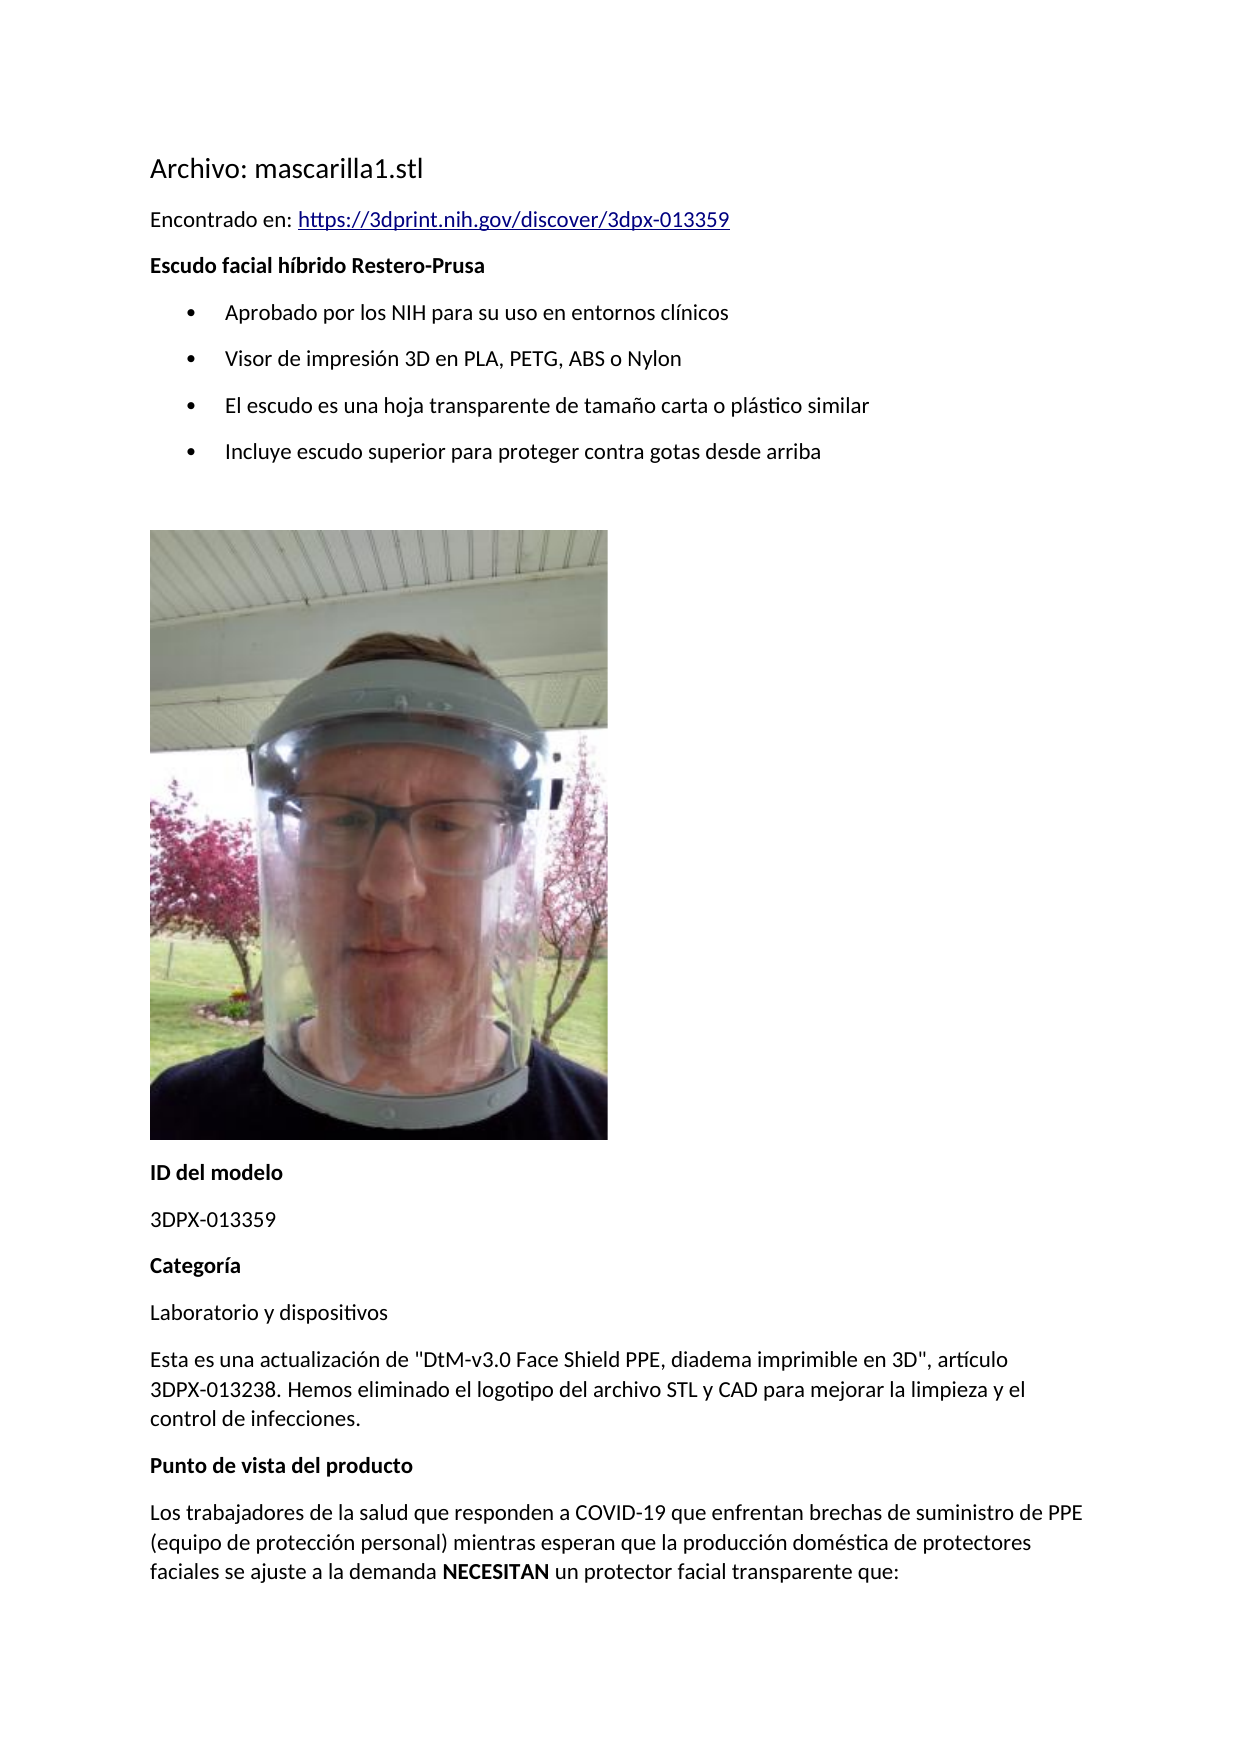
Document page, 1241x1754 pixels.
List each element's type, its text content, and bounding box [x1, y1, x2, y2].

list El escudo es una hoja transparente de tamaño carta o plástico similar [187, 391, 1090, 419]
list Visor de impresión 3D en PLA, PETG, ABS o Nylon [187, 344, 1090, 372]
text Encontrado en: https://3dprint.nih.gov/discover/3dpx-013359 [150, 205, 1090, 233]
text Los trabajadores de la salud que responden a COVID-19 que enfrentan brechas de suministro de PPE (equipo de protección personal) mientras esperan que la producción doméstica de protectores faciales se ajuste a la demanda NECESITAN un protector facial transparente que: [150, 1498, 1090, 1586]
text Categoría [150, 1252, 1090, 1280]
text ID del modelo [150, 1158, 1090, 1187]
text 3DPX-013359 [150, 1205, 1090, 1233]
text Punto de vista del producto [150, 1451, 1090, 1479]
text Archivo: mascarilla1.stl [150, 150, 1090, 186]
text Esta es una actualización de "DtM-v3.0 Face Shield PPE, diadema imprimible en 3D", artículo 3DPX-013238. Hemos eliminado el logotipo del archivo STL y CAD para mejorar la limpieza y el control de infecciones. [150, 1345, 1090, 1433]
text Laboratorio y dispositivos [150, 1298, 1090, 1326]
text Escudo facial híbrido Restero-Prusa [150, 251, 1090, 279]
list Aprobado por los NIH para su uso en entornos clínicos [187, 298, 1090, 326]
list Incluye escudo superior para proteger contra gotas desde arriba [187, 437, 1090, 466]
